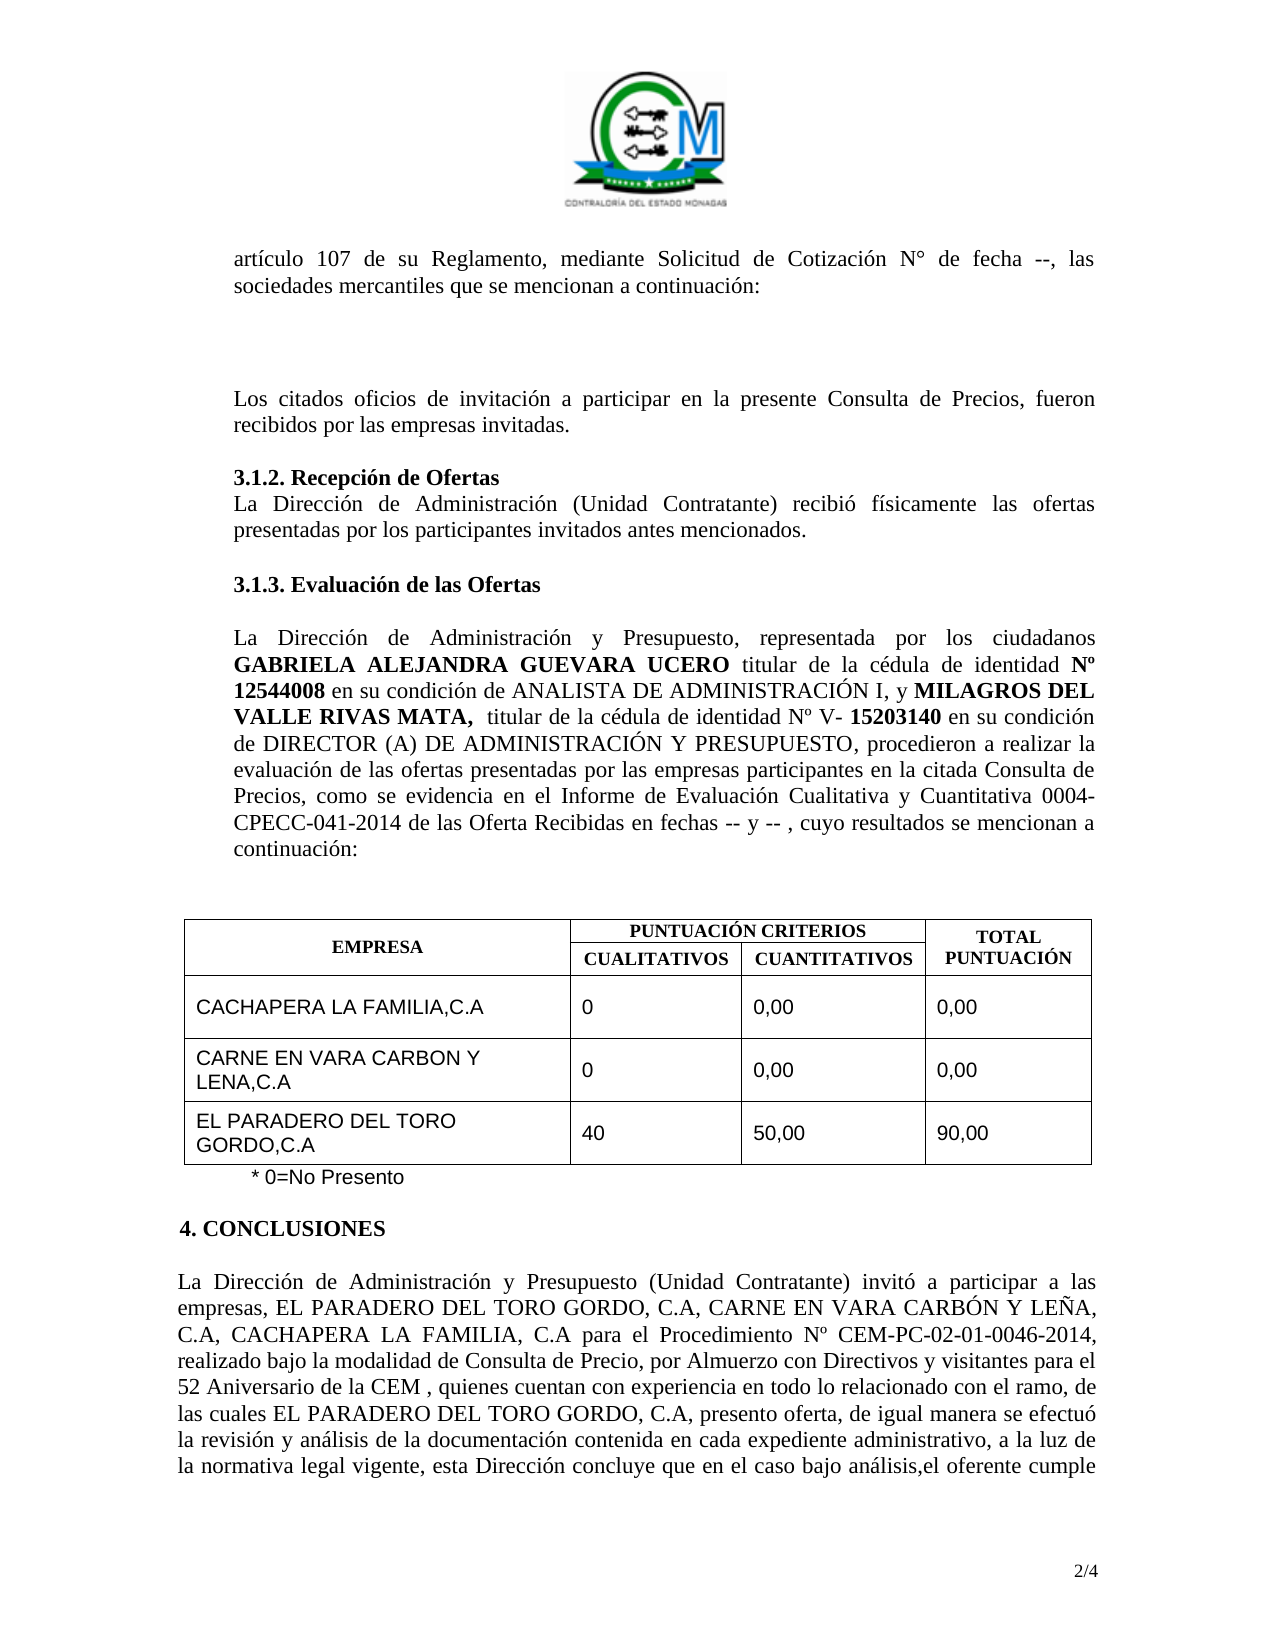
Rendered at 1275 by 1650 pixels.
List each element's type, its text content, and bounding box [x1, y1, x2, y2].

table_cell 90,00 [926, 1102, 1091, 1164]
table_cell CACHAPERA LA FAMILIA,C.A [185, 976, 570, 1038]
table_cell 0 [571, 1039, 741, 1101]
text La Dirección de Administración y Presupuesto (Unidad Contratante) invitó a participar a las empresas, EL PARADERO DEL TORO GORDO, C.A, CARNE EN VARA CARBÓN Y LEÑA, C.A, CACHAPERA LA FAMILIA, C.A para el Procedimiento Nº CEM-PC-02-01-0046-2014, realizado bajo la modalidad de Consulta de Precio, por Almuerzo con Directivos y visitantes para el 52 Aniversario de la CEM , quienes cuentan con experiencia en todo lo relacionado con el ramo, de las cuales EL PARADERO DEL TORO GORDO, C.A, presento oferta, de igual manera se efectuó la revisión y análisis de la documentación contenida en cada expediente administrativo, a la luz de la normativa legal vigente, esta Dirección concluye que en el caso bajo análisis,el oferente cumple [177, 1268, 1098, 1479]
table_cell 0 [571, 976, 741, 1038]
table_cell CUALITATIVOS [571, 943, 741, 974]
table_header EMPRESA [185, 920, 570, 974]
table_cell 50,00 [742, 1102, 925, 1164]
text La Dirección de Administración y Presupuesto, representada por los ciudadanos GABRIELA ALEJANDRA GUEVARA UCERO titular de la cédula de identidad Nº 12544008 en su condición de ANALISTA DE ADMINISTRACIÓN I, y MILAGROS DEL VALLE RIVAS MATA, titular de la cédula de identidad Nº V- 15203140 en su condición de DIRECTOR (A) DE ADMINISTRACIÓN Y PRESUPUESTO, procedieron a realizar la evaluación de las ofertas presentadas por las empresas participantes en la citada Consulta de Precios, como se evidencia en el Informe de Evaluación Cualitativa y Cuantitativa 0004-CPECC-041-2014 de las Oferta Recibidas en fechas -- y -- , cuyo resultados se mencionan a continuación: [233, 624, 1095, 861]
text Los citados oficios de invitación a participar en la presente Consulta de Precios, fueron recibidos por las empresas invitadas. [233, 385, 1096, 437]
table_cell CARNE EN VARA CARBON Y LENA,C.A [185, 1039, 570, 1101]
text artículo 107 de su Reglamento, mediante Solicitud de Cotización N° de fecha --, las sociedades mercantiles que se mencionan a continuación: [233, 245, 1094, 298]
table_cell 0,00 [926, 1039, 1091, 1101]
table_header PUNTUACIÓN CRITERIOS [571, 920, 925, 942]
table_cell 0,00 [742, 1039, 925, 1101]
text 3.1.2. Recepción de Ofertas [233, 464, 1096, 490]
table_cell CUANTITATIVOS [742, 943, 925, 974]
text 4. CONCLUSIONES [179, 1215, 1095, 1242]
text 3.1.3. Evaluación de las Ofertas [233, 572, 1095, 598]
table_header TOTAL PUNTUACIÓN [926, 920, 1091, 974]
text La Dirección de Administración (Unidad Contratante) recibió físicamente las ofertas presentadas por los participantes invitados antes mencionados. [233, 490, 1096, 543]
table_cell 0,00 [926, 976, 1091, 1038]
table_cell 0,00 [742, 976, 925, 1038]
table_cell EL PARADERO DEL TORO GORDO,C.A [185, 1102, 570, 1164]
text * 0=No Presento [251, 1165, 1098, 1189]
table_cell 40 [571, 1102, 741, 1164]
picture [562, 69, 730, 210]
